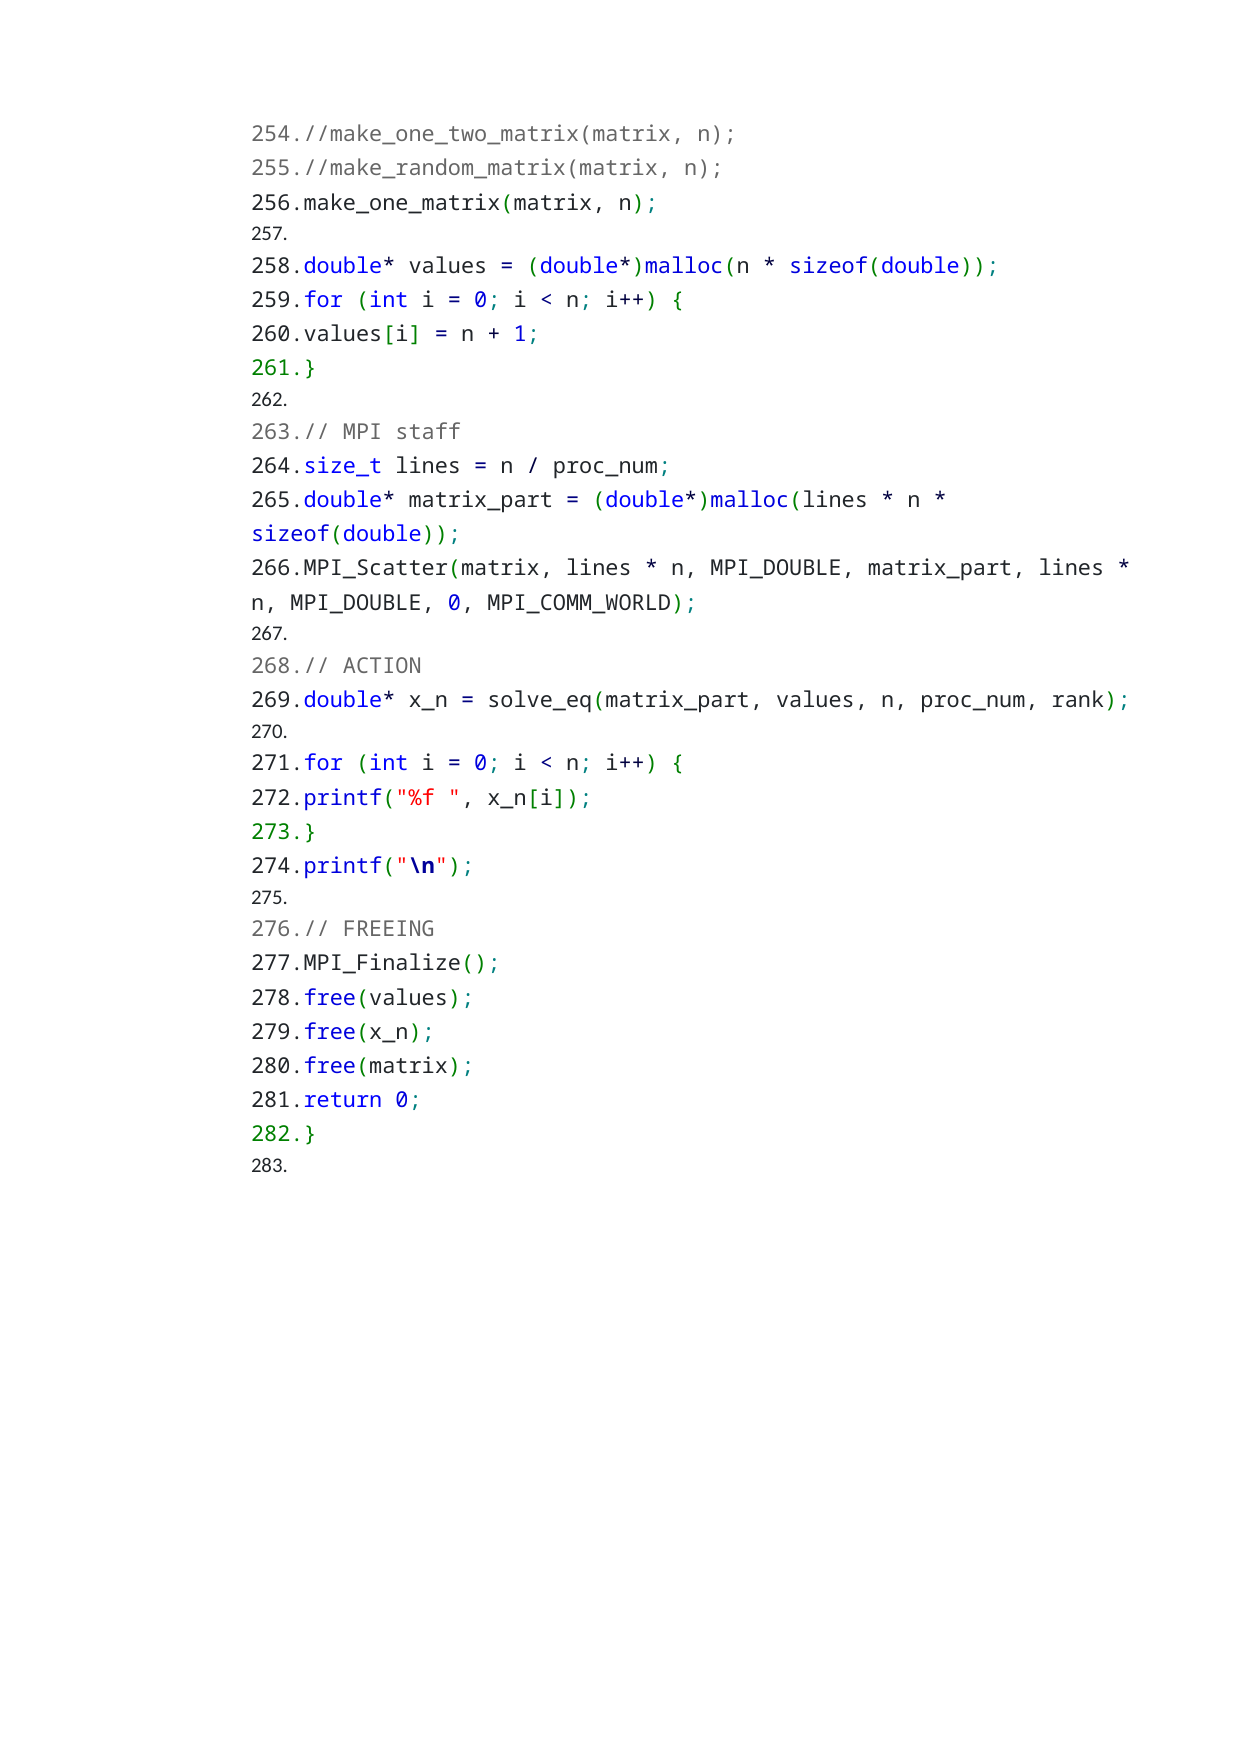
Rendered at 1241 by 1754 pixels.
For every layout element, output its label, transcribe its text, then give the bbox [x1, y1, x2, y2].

list printf("\n"); [177, 850, 1152, 879]
list for (int i = 0; i < n; i++) { [177, 284, 1152, 314]
list MPI_Scatter(matrix, lines * n, MPI_DOUBLE, matrix_part, lines * n, MPI_DOUBLE, 0, MPI_COMM_WORLD); [177, 552, 1152, 616]
list } [177, 1118, 1152, 1148]
list } [177, 816, 1152, 845]
list printf("%f ", x_n[i]); [177, 781, 1152, 811]
list } [177, 352, 1152, 382]
list // MPI staff [177, 416, 1152, 445]
list values[i] = n + 1; [177, 318, 1152, 348]
list free(matrix); [177, 1050, 1152, 1079]
list // FREEING [177, 913, 1152, 943]
list //make_random_matrix(matrix, n); [177, 152, 1152, 182]
list return 0; [177, 1084, 1152, 1114]
list make_one_matrix(matrix, n); [177, 186, 1152, 216]
list for (int i = 0; i < n; i++) { [177, 747, 1152, 777]
list double* values = (double*)malloc(n * sizeof(double)); [177, 250, 1152, 279]
list free(x_n); [177, 1016, 1152, 1045]
list double* x_n = solve_eq(matrix_part, values, n, proc_num, rank); [177, 684, 1152, 714]
list MPI_Finalize(); [177, 947, 1152, 977]
list // ACTION [177, 650, 1152, 679]
list double* matrix_part = (double*)malloc(lines * n * sizeof(double)); [177, 484, 1152, 548]
list free(values); [177, 981, 1152, 1011]
list //make_one_two_matrix(matrix, n); [177, 118, 1152, 148]
list size_t lines = n / proc_num; [177, 450, 1152, 479]
